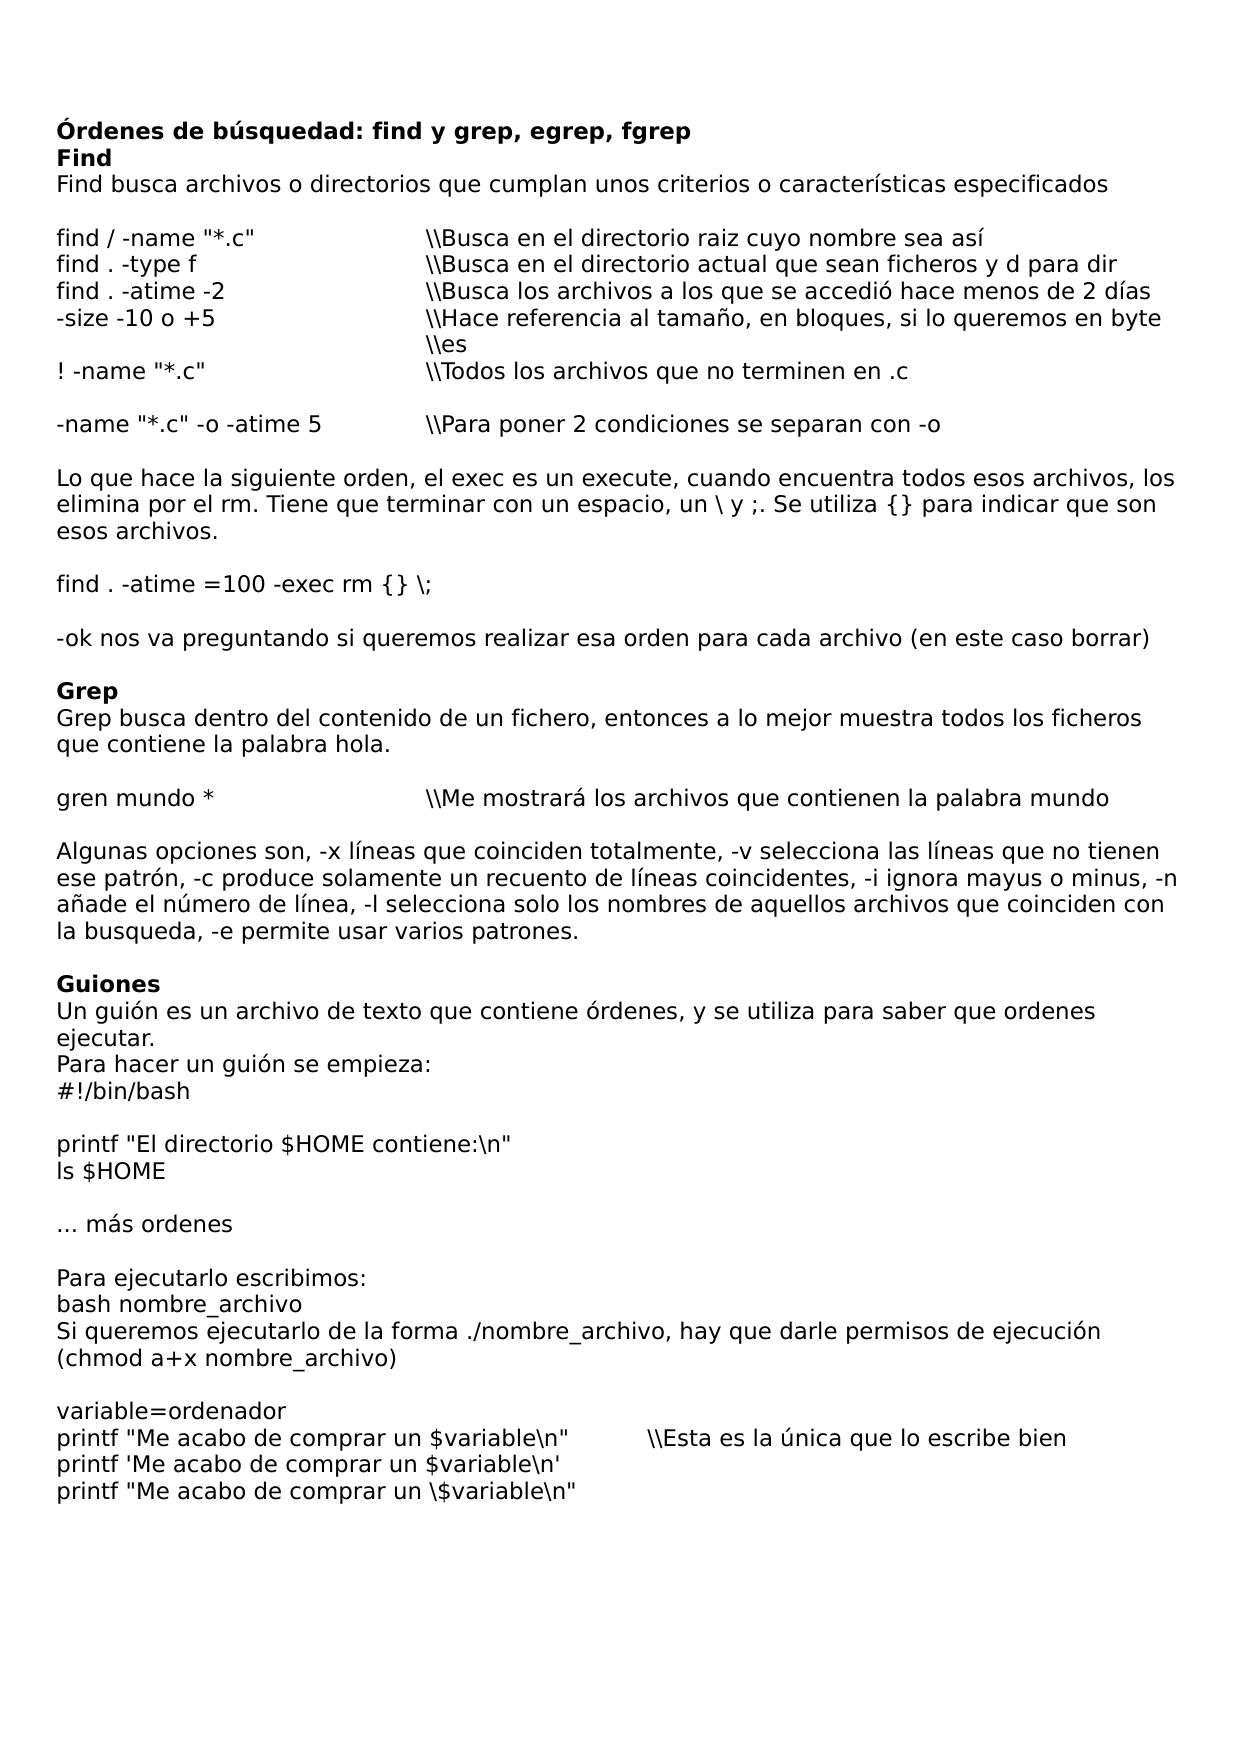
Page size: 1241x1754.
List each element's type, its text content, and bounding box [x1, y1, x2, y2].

text Órdenes de búsquedad: find y grep, egrep, fgrep [56, 118, 1184, 145]
text gren mundo * \\Me mostrará los archivos que contienen la palabra mundo [56, 785, 1184, 811]
text find . -type f \\Busca en el directorio actual que sean ficheros y d para dir [56, 251, 1184, 278]
text Un guión es un archivo de texto que contiene órdenes, y se utiliza para saber que ordenes ejecutar. [56, 998, 1184, 1051]
text Para hacer un guión se empieza: [56, 1051, 1184, 1078]
text Find [56, 145, 1184, 171]
text Guiones [56, 971, 1184, 998]
text printf "Me acabo de comprar un \$variable\n" [56, 1478, 1184, 1505]
text \\es [56, 331, 1184, 358]
text Find busca archivos o directorios que cumplan unos criterios o características especificados [56, 171, 1184, 198]
text Grep [56, 678, 1184, 705]
text ! -name "*.c" \\Todos los archivos que no terminen en .c [56, 358, 1184, 385]
text -ok nos va preguntando si queremos realizar esa orden para cada archivo (en este caso borrar) [56, 625, 1184, 651]
text printf "El directorio $HOME contiene:\n" [56, 1131, 1184, 1158]
text find . -atime -2 \\Busca los archivos a los que se accedió hace menos de 2 días [56, 278, 1184, 305]
text ls $HOME [56, 1158, 1184, 1185]
text ... más ordenes [56, 1211, 1184, 1238]
text Algunas opciones son, -x líneas que coinciden totalmente, -v selecciona las líneas que no tienen ese patrón, -c produce solamente un recuento de líneas coincidentes, -i ignora mayus o minus, -n añade el número de línea, -l selecciona solo los nombres de aquellos archivos que coinciden con la busqueda, -e permite usar varios patrones. [56, 838, 1184, 945]
text printf "Me acabo de comprar un $variable\n" \\Esta es la única que lo escribe bien [56, 1425, 1184, 1451]
text find / -name "*.c" \\Busca en el directorio raiz cuyo nombre sea así [56, 225, 1184, 251]
text find . -atime =100 -exec rm {} \; [56, 571, 1184, 598]
text -name "*.c" -o -atime 5 \\Para poner 2 condiciones se separan con -o [56, 411, 1184, 438]
text variable=ordenador [56, 1398, 1184, 1425]
text Si queremos ejecutarlo de la forma ./nombre_archivo, hay que darle permisos de ejecución (chmod a+x nombre_archivo) [56, 1318, 1184, 1371]
text #!/bin/bash [56, 1078, 1184, 1105]
text bash nombre_archivo [56, 1291, 1184, 1318]
text Para ejecutarlo escribimos: [56, 1265, 1184, 1291]
text Grep busca dentro del contenido de un fichero, entonces a lo mejor muestra todos los ficheros que contiene la palabra hola. [56, 705, 1184, 758]
text printf 'Me acabo de comprar un $variable\n' [56, 1451, 1184, 1478]
text Lo que hace la siguiente orden, el exec es un execute, cuando encuentra todos esos archivos, los elimina por el rm. Tiene que terminar con un espacio, un \ y ;. Se utiliza {} para indicar que son esos archivos. [56, 465, 1184, 545]
text -size -10 o +5 \\Hace referencia al tamaño, en bloques, si lo queremos en byte [56, 305, 1184, 331]
